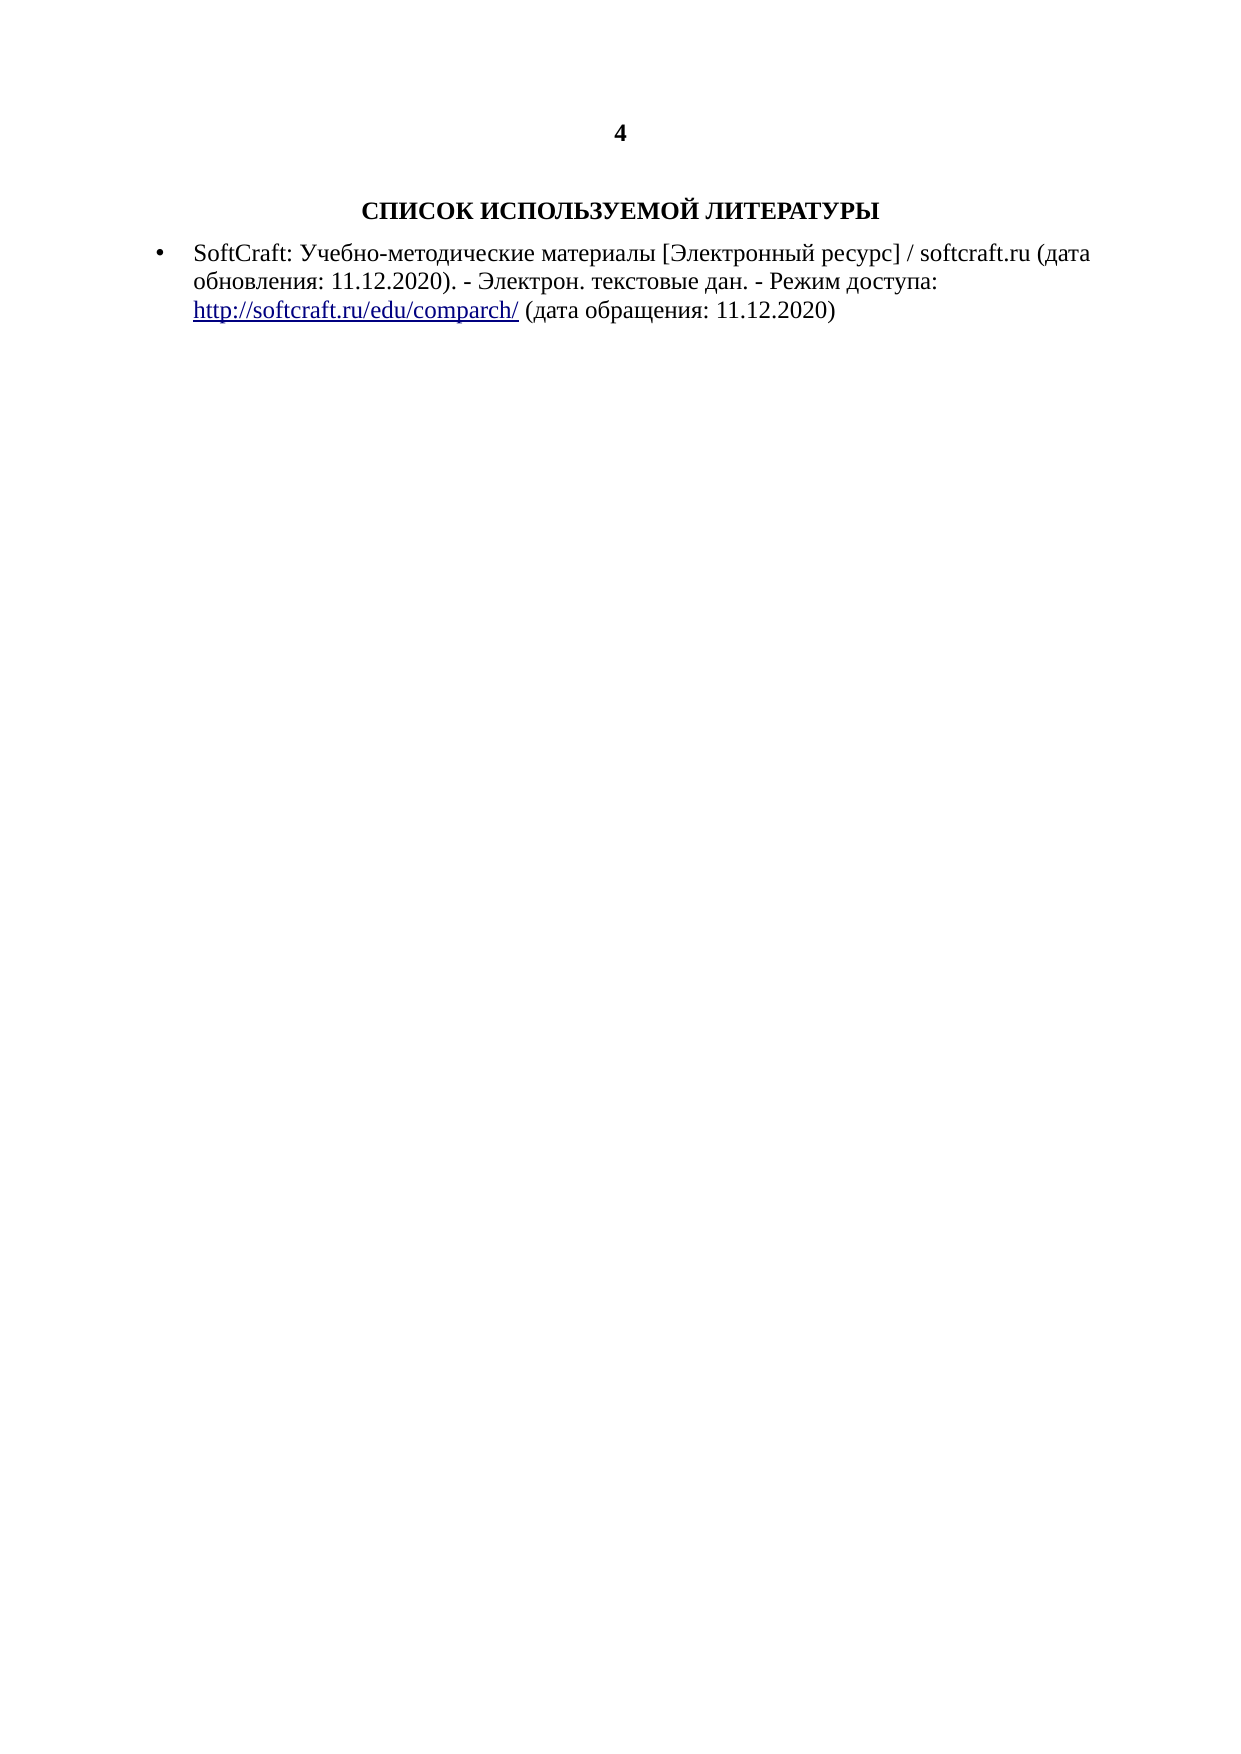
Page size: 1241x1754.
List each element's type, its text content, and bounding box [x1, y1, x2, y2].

subtitle СПИСОК ИСПОЛЬЗУЕМОЙ ЛИТЕРАТУРЫ [118, 196, 1122, 225]
list SoftCraft: Учебно-методические материалы [Электронный ресурс] / softcraft.ru (дата обновления: 11.12.2020). - Электрон. текстовые дан. - Режим доступа: http://softcraft.ru/edu/comparch/ (дата обращения: 11.12.2020) [156, 238, 1122, 324]
